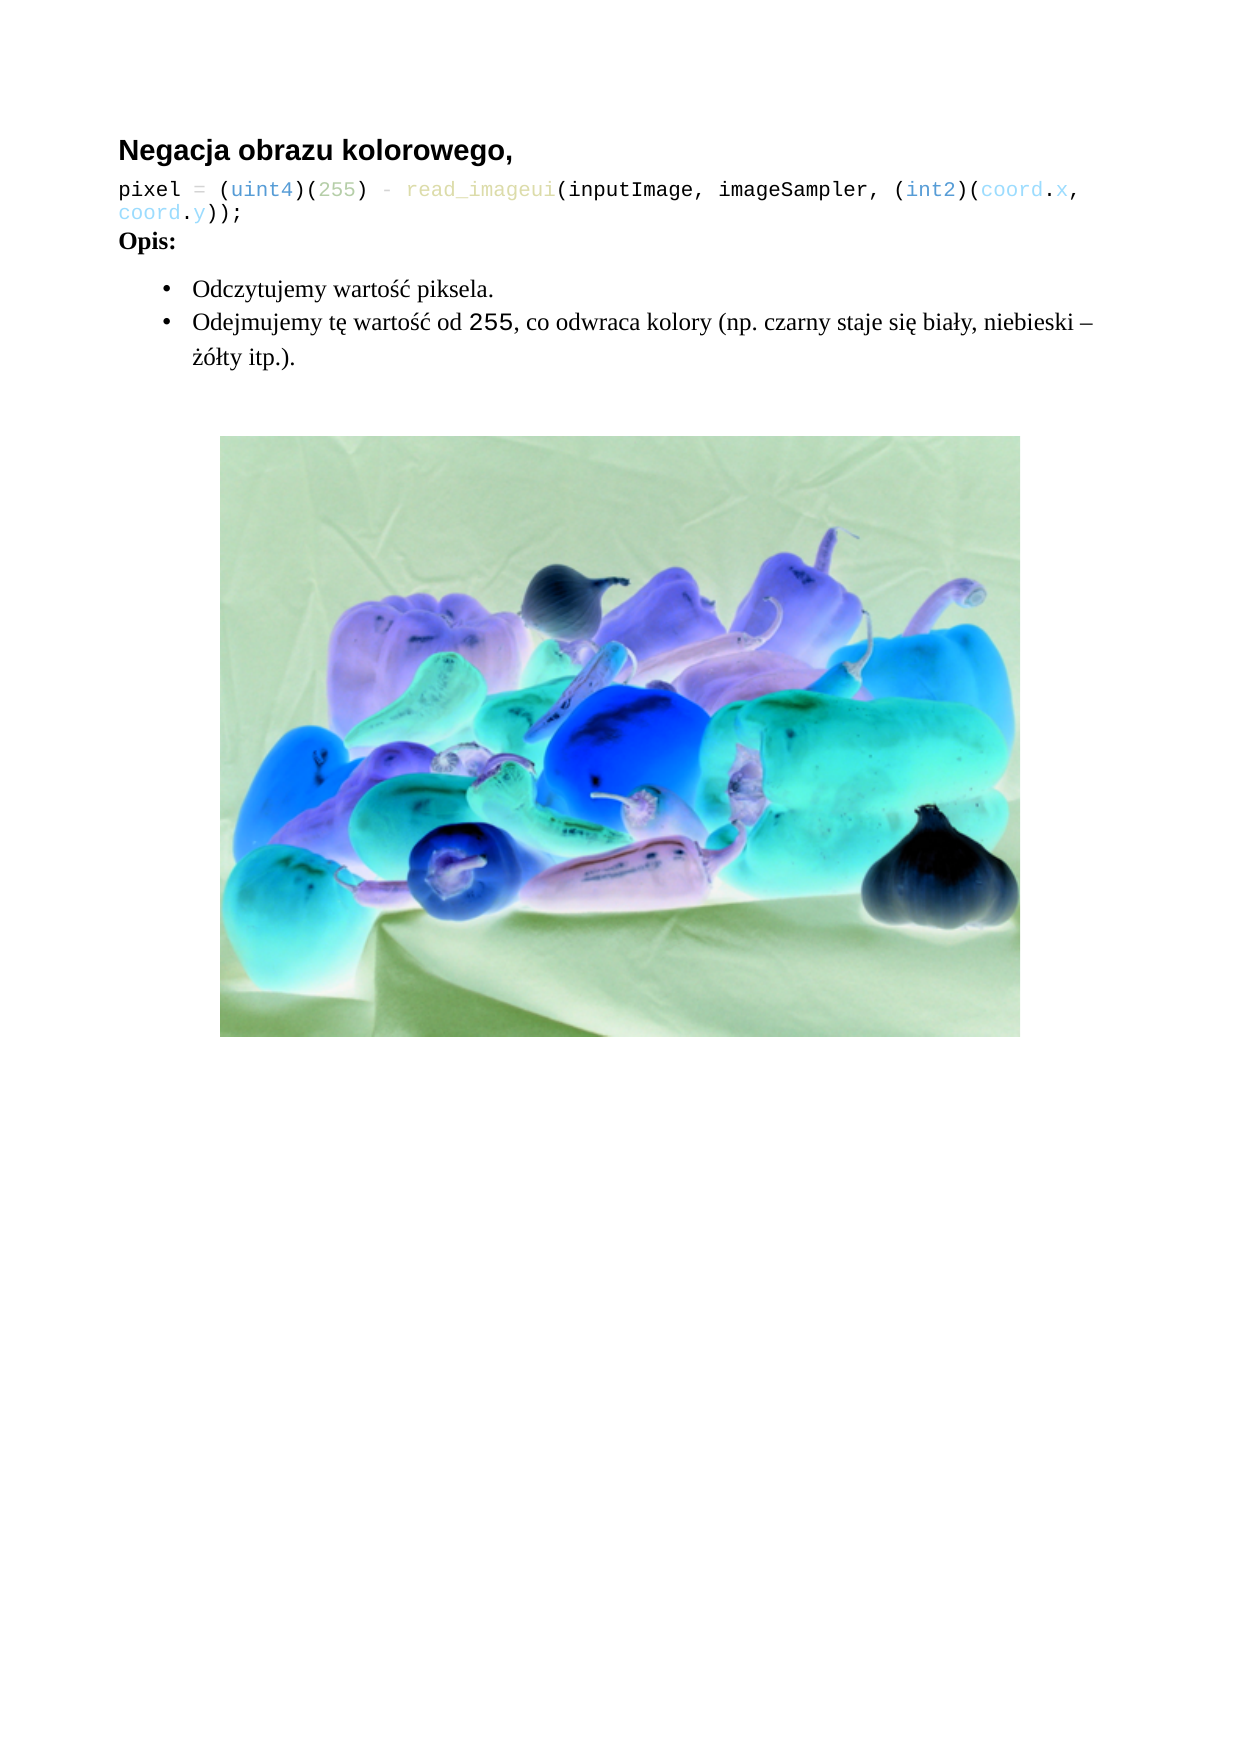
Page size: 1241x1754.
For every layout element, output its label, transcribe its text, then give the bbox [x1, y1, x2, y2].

list Odczytujemy wartość piksela. [162, 274, 1122, 302]
subtitle Negacja obrazu kolorowego, [118, 133, 1122, 166]
list Odejmujemy tę wartość od 255, co odwraca kolory (np. czarny staje się biały, niebieski – żółty itp.). [162, 307, 1122, 371]
text Opis: [118, 226, 1122, 255]
text pixel = (uint4)(255) - read_imageui(inputImage, imageSampler, (int2)(coord.x, coord.y)); [118, 179, 1122, 226]
picture [220, 436, 1020, 1037]
